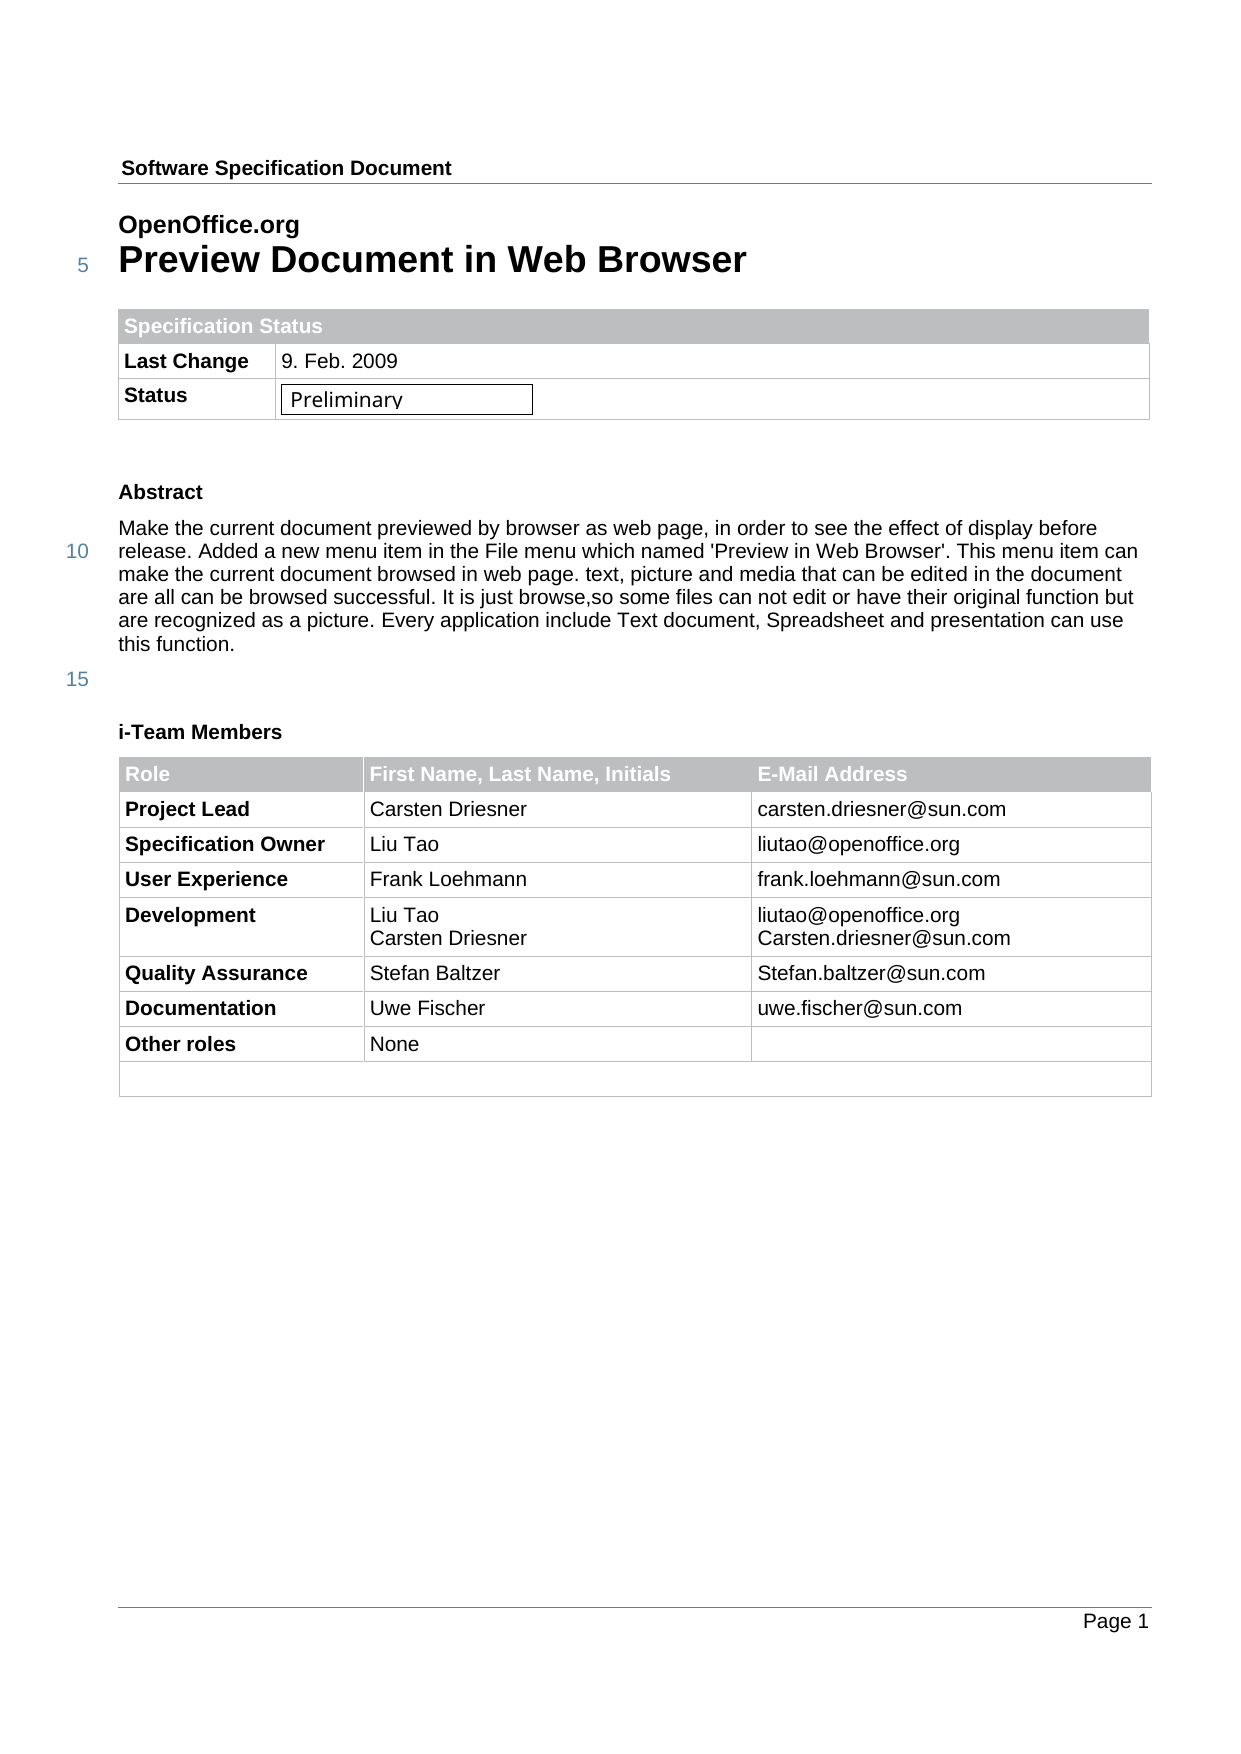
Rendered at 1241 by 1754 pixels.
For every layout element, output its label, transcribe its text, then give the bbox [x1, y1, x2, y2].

table_cell User Experience [120, 863, 363, 897]
table_header Role [119, 757, 363, 792]
table_header First Name, Last Name, Initials [364, 757, 751, 792]
table_cell Liu Tao Carsten Driesner [365, 898, 751, 956]
table_cell 9. Feb. 2009 [276, 344, 1149, 378]
table_cell Stefan.baltzer@sun.com [752, 957, 1151, 991]
table_cell Liu Tao [365, 828, 751, 862]
table_cell Quality Assurance [120, 957, 363, 991]
table_cell Other roles [120, 1027, 363, 1061]
table_cell Stefan Baltzer [365, 957, 751, 991]
table_cell liutao@openoffice.org Carsten.driesner@sun.com [752, 898, 1151, 956]
table_cell Development [120, 898, 363, 956]
table_cell Last Change [119, 344, 275, 378]
table_cell Carsten Driesner [365, 792, 751, 827]
text Make the current document previewed by browser as web page, in order to see the effect of display before release. Added a new menu item in the File menu which named 'Preview in Web Browser'. This menu item can make the current document browsed in web page. text, picture and media that can be edited in the document are all can be browsed successful. It is just browse,so some files can not edit or have their original function but are recognized as a picture. Every application include Text document, Spreadsheet and presentation can use this function. [118, 516, 1152, 655]
table_cell Specification Owner [120, 828, 363, 862]
table_cell Project Lead [120, 792, 363, 827]
table_cell uwe.fischer@sun.com [752, 992, 1151, 1026]
text OpenOffice.org [118, 211, 1152, 239]
table_cell Status [119, 379, 275, 419]
subtitle Abstract [118, 480, 1152, 503]
table_header Specification Status [118, 309, 1149, 343]
table_header E-Mail Address [751, 757, 1151, 792]
table_cell carsten.driesner@sun.com [752, 792, 1151, 827]
table_cell None [365, 1027, 751, 1061]
subtitle i-Team Members [118, 721, 1152, 744]
table_cell [752, 1027, 1151, 1061]
table_cell liutao@openoffice.org [752, 828, 1151, 862]
table_cell Frank Loehmann [365, 863, 751, 897]
table_cell [276, 379, 1149, 419]
table_cell Uwe Fischer [365, 992, 751, 1026]
table_cell Documentation [120, 992, 363, 1026]
table_cell frank.loehmann@sun.com [752, 863, 1151, 897]
text Preview Document in Web Browser [118, 239, 1152, 281]
table_cell [120, 1062, 1151, 1096]
text Software Specification Document [118, 154, 1152, 183]
